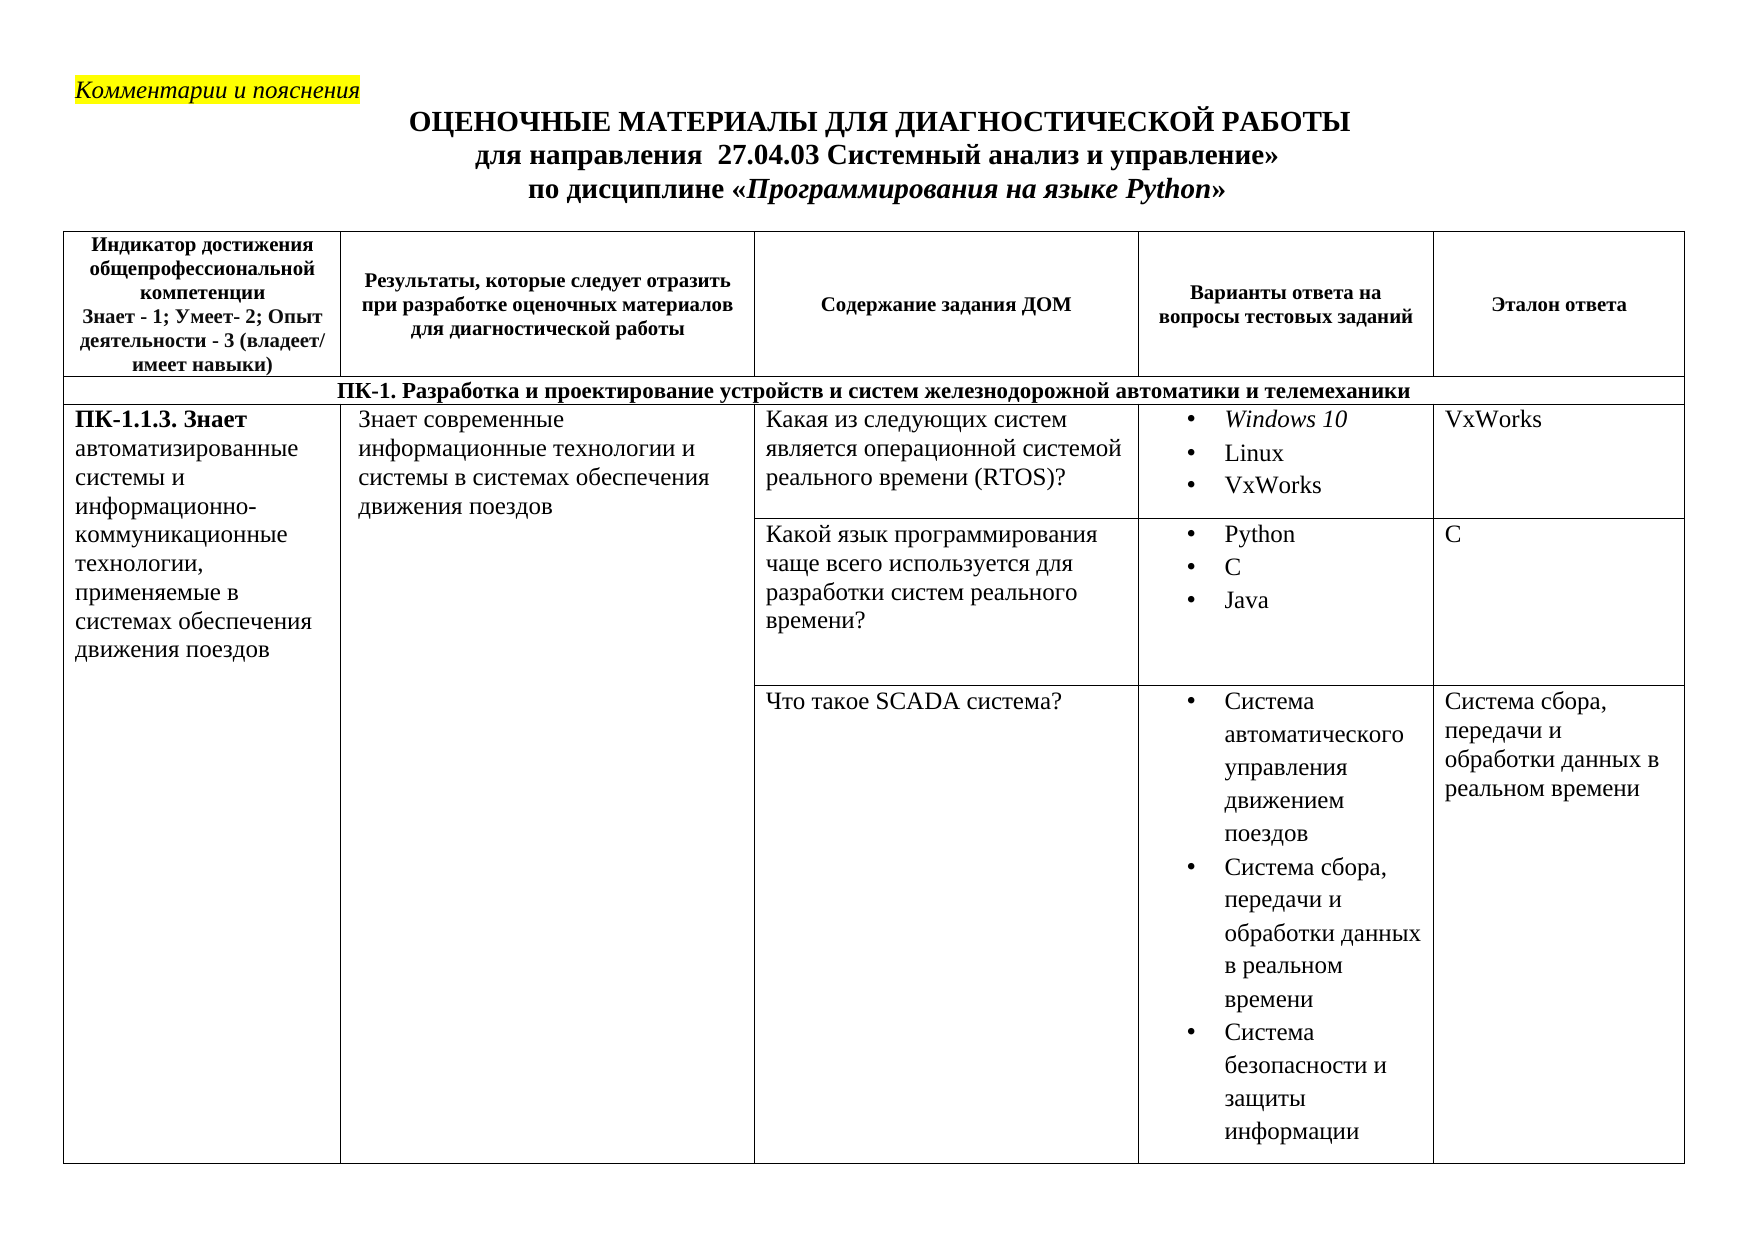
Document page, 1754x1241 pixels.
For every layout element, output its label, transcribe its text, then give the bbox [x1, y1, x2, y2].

text для направления 27.04.03 Системный анализ и управление» [75, 137, 1679, 171]
table_cell VxWorks [1434, 405, 1684, 518]
text оценочныЕ материалЫ для диагностической работы [75, 104, 1679, 137]
table_cell Какая из следующих систем является операционной системой реального времени (RTOS)? [755, 405, 1138, 518]
table_cell Что такое SCADA система? [755, 686, 1138, 1163]
table_cell Система автоматического управления движением поездов Система сбора, передачи и обработки данных в реальном времени Система безопасности и защиты информации [1139, 686, 1433, 1163]
table_header Эталон ответа [1434, 232, 1684, 376]
table_cell Какой язык программирования чаще всего используется для разработки систем реального времени? [755, 519, 1138, 685]
table_cell С [1434, 519, 1684, 685]
table_cell Windows 10 Linux VxWorks [1139, 405, 1433, 518]
table_header Результаты, которые следует отразить при разработке оценочных материалов для диагностической работы [341, 232, 754, 376]
table_cell Система сбора, передачи и обработки данных в реальном времени [1434, 686, 1684, 1163]
table_cell ПК-1.1.3. Знает автоматизированные системы и информационно- коммуникационные технологии, применяемые в системах обеспечения движения поездов [64, 405, 340, 1163]
table_header Индикатор достижения общепрофессиональной компетенции Знает - 1; Умеет- 2; Опыт деятельности - 3 (владеет/ имеет навыки) [64, 232, 340, 376]
table_cell Знает современные информационные технологии и системы в системах обеспечения движения поездов [341, 405, 754, 1163]
table_header Варианты ответа на вопросы тестовых заданий [1139, 232, 1433, 376]
table_cell Python C Java [1139, 519, 1433, 685]
table_header Содержание задания ДОМ [755, 232, 1138, 376]
text по дисциплине «Программирования на языке Python» [75, 171, 1679, 204]
text Комментарии и пояснения [75, 75, 1679, 104]
table_cell ПК-1. Разработка и проектирование устройств и систем железнодорожной автоматики и телемеханики [64, 377, 1684, 403]
